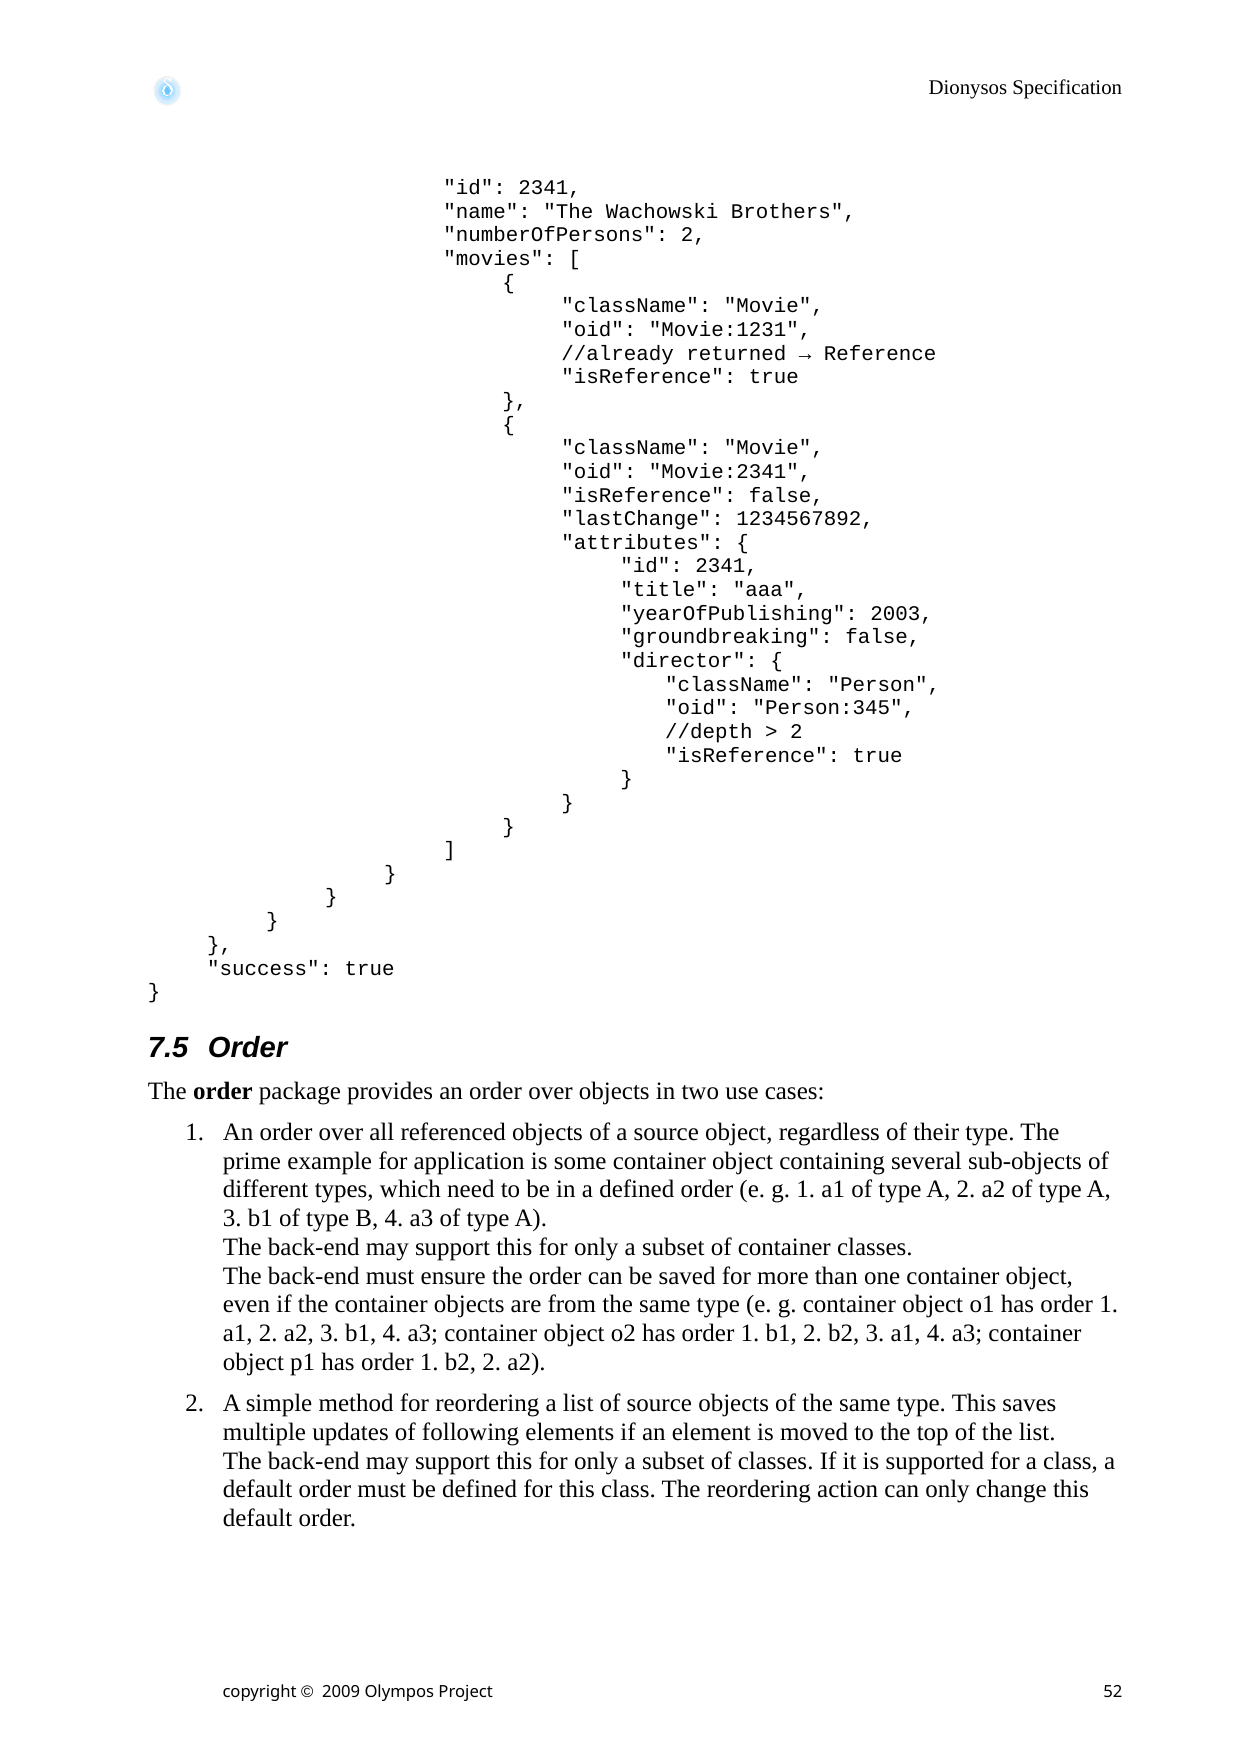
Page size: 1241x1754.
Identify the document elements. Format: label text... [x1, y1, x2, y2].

text } [148, 792, 1122, 816]
text "isReference": true [148, 745, 1122, 768]
text "director": { [148, 650, 1122, 674]
list An order over all referenced objects of a source object, regardless of their type. The prime example for application is some container object containing several sub-objects of different types, which need to be in a defined order (e. g. 1. a1 of type A, 2. a2 of type A, 3. b1 of type B, 4. a3 of type A). The back-end may support this for only a subset of container classes. The back-end must ensure the order can be saved for more than one container object, even if the container objects are from the same type (e. g. container object o1 has order 1. a1, 2. a2, 3. b1, 4. a3; container object o2 has order 1. b1, 2. b2, 3. a1, 4. a3; container object p1 has order 1. b2, 2. a2). [185, 1117, 1122, 1376]
text "className": "Person", [148, 674, 1122, 697]
text { [148, 414, 1122, 437]
text }, [148, 934, 1122, 957]
text } [148, 887, 1122, 910]
text "attributes": { [148, 532, 1122, 556]
text "isReference": true [148, 366, 1122, 390]
text "oid": "Movie:2341", [148, 461, 1122, 484]
text "className": "Movie", [148, 295, 1122, 319]
text "id": 2341, [148, 556, 1122, 579]
text "success": true [148, 957, 1122, 981]
subtitle Order [148, 1030, 1122, 1063]
text "isReference": false, [148, 484, 1122, 508]
text The order package provides an order over objects in two use cases: [148, 1076, 1122, 1104]
text "movies": [ [148, 248, 1122, 272]
text { [148, 272, 1122, 295]
text "className": "Movie", [148, 437, 1122, 461]
text } [148, 910, 1122, 934]
text } [148, 863, 1122, 887]
picture [152, 75, 184, 106]
text "oid": "Person:345", [148, 697, 1122, 721]
text "oid": "Movie:1231", [148, 319, 1122, 343]
text "numberOfPersons": 2, [148, 224, 1122, 248]
text } [148, 768, 1122, 792]
text "id": 2341, [148, 177, 1122, 201]
text //depth > 2 [148, 721, 1122, 745]
text "lastChange": 1234567892, [148, 508, 1122, 532]
text } [148, 816, 1122, 839]
text //already returned → Reference [148, 343, 1122, 366]
text }, [148, 390, 1122, 414]
text "title": "aaa", [148, 579, 1122, 603]
list A simple method for reordering a list of source objects of the same type. This saves multiple updates of following elements if an element is moved to the top of the list. The back-end may support this for only a subset of classes. If it is supported for a class, a default order must be defined for this class. The reordering action can only change this default order. [185, 1388, 1122, 1532]
text "yearOfPublishing": 2003, [148, 603, 1122, 626]
text "name": "The Wachowski Brothers", [148, 201, 1122, 224]
text "groundbreaking": false, [148, 626, 1122, 650]
text } [148, 981, 1122, 1005]
text ] [148, 839, 1122, 863]
